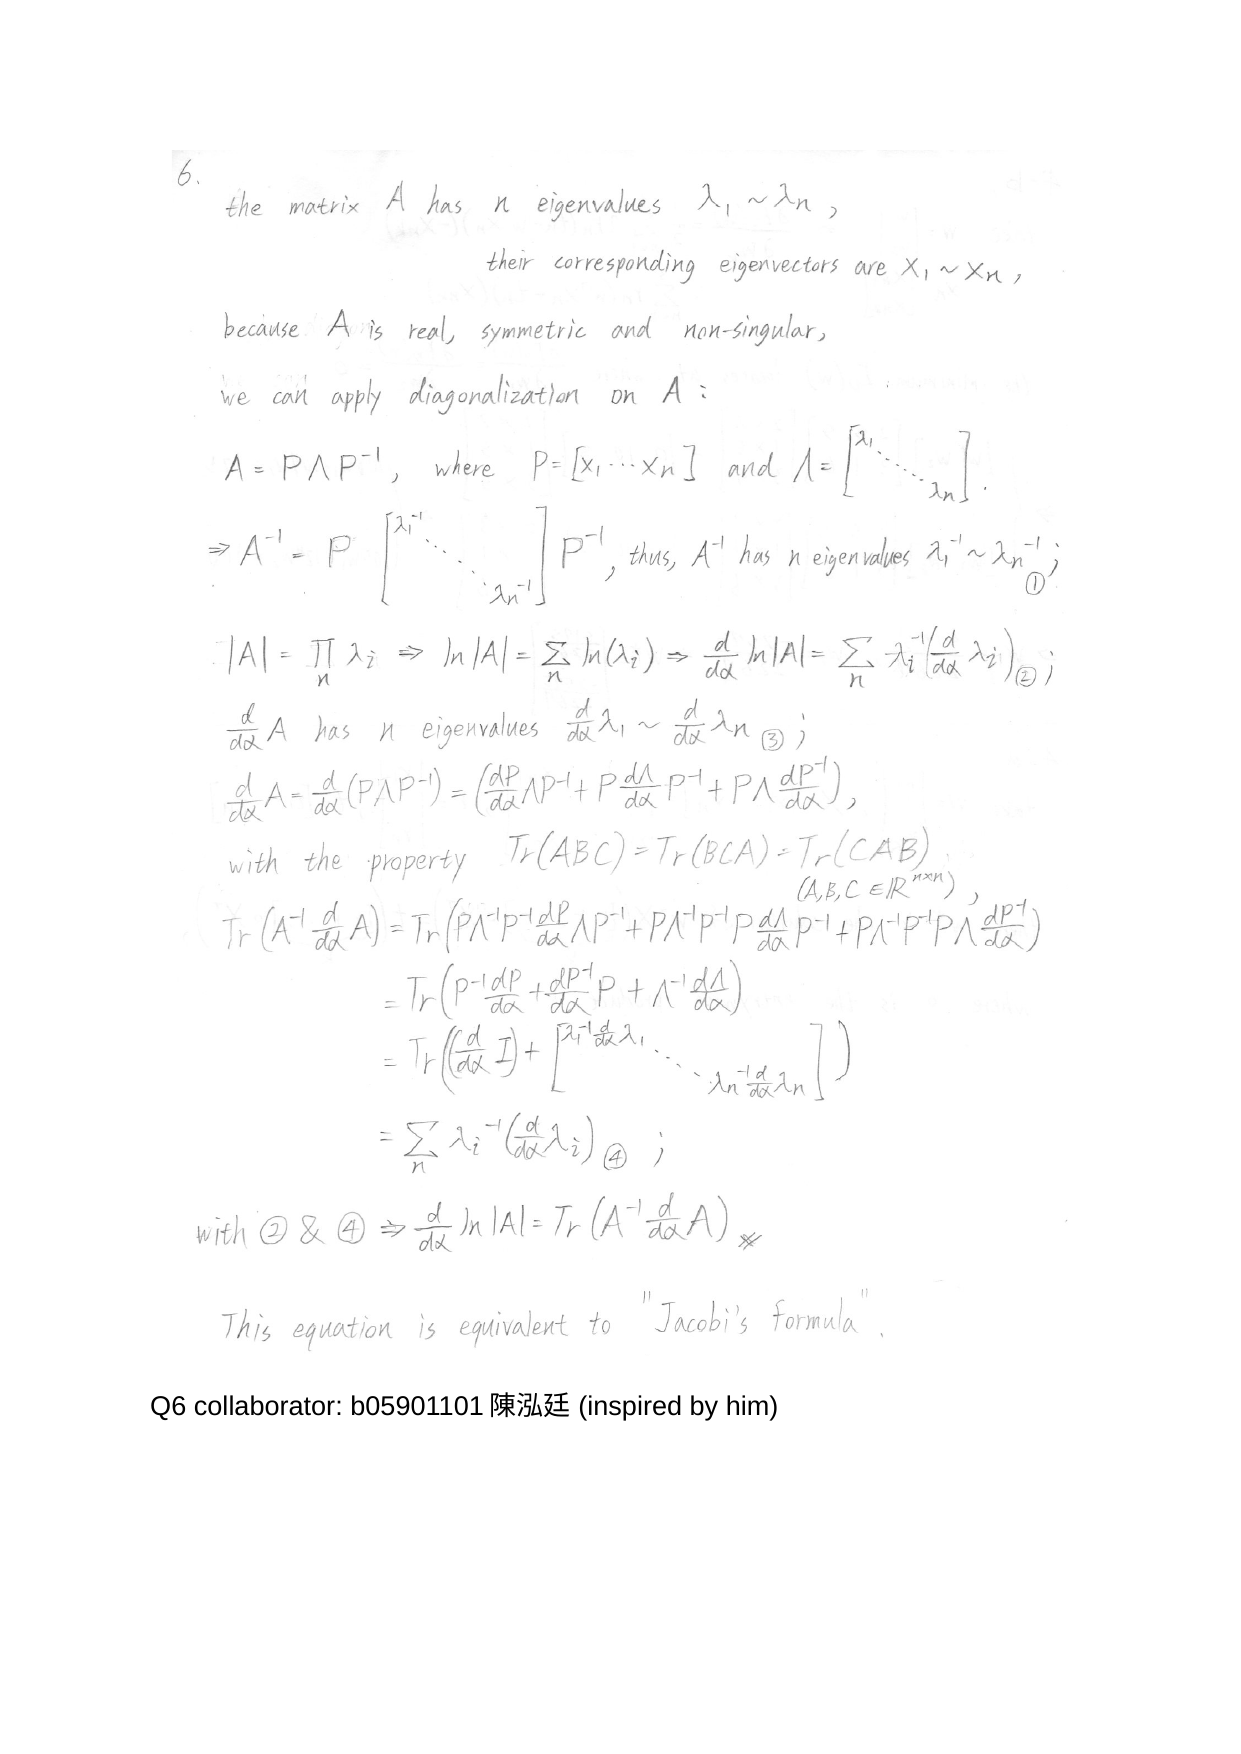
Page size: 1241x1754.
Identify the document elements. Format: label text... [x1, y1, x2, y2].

picture [171, 150, 1069, 1356]
text Q6 collaborator: b05901101陳泓廷 (inspired by him) [150, 1390, 1090, 1421]
